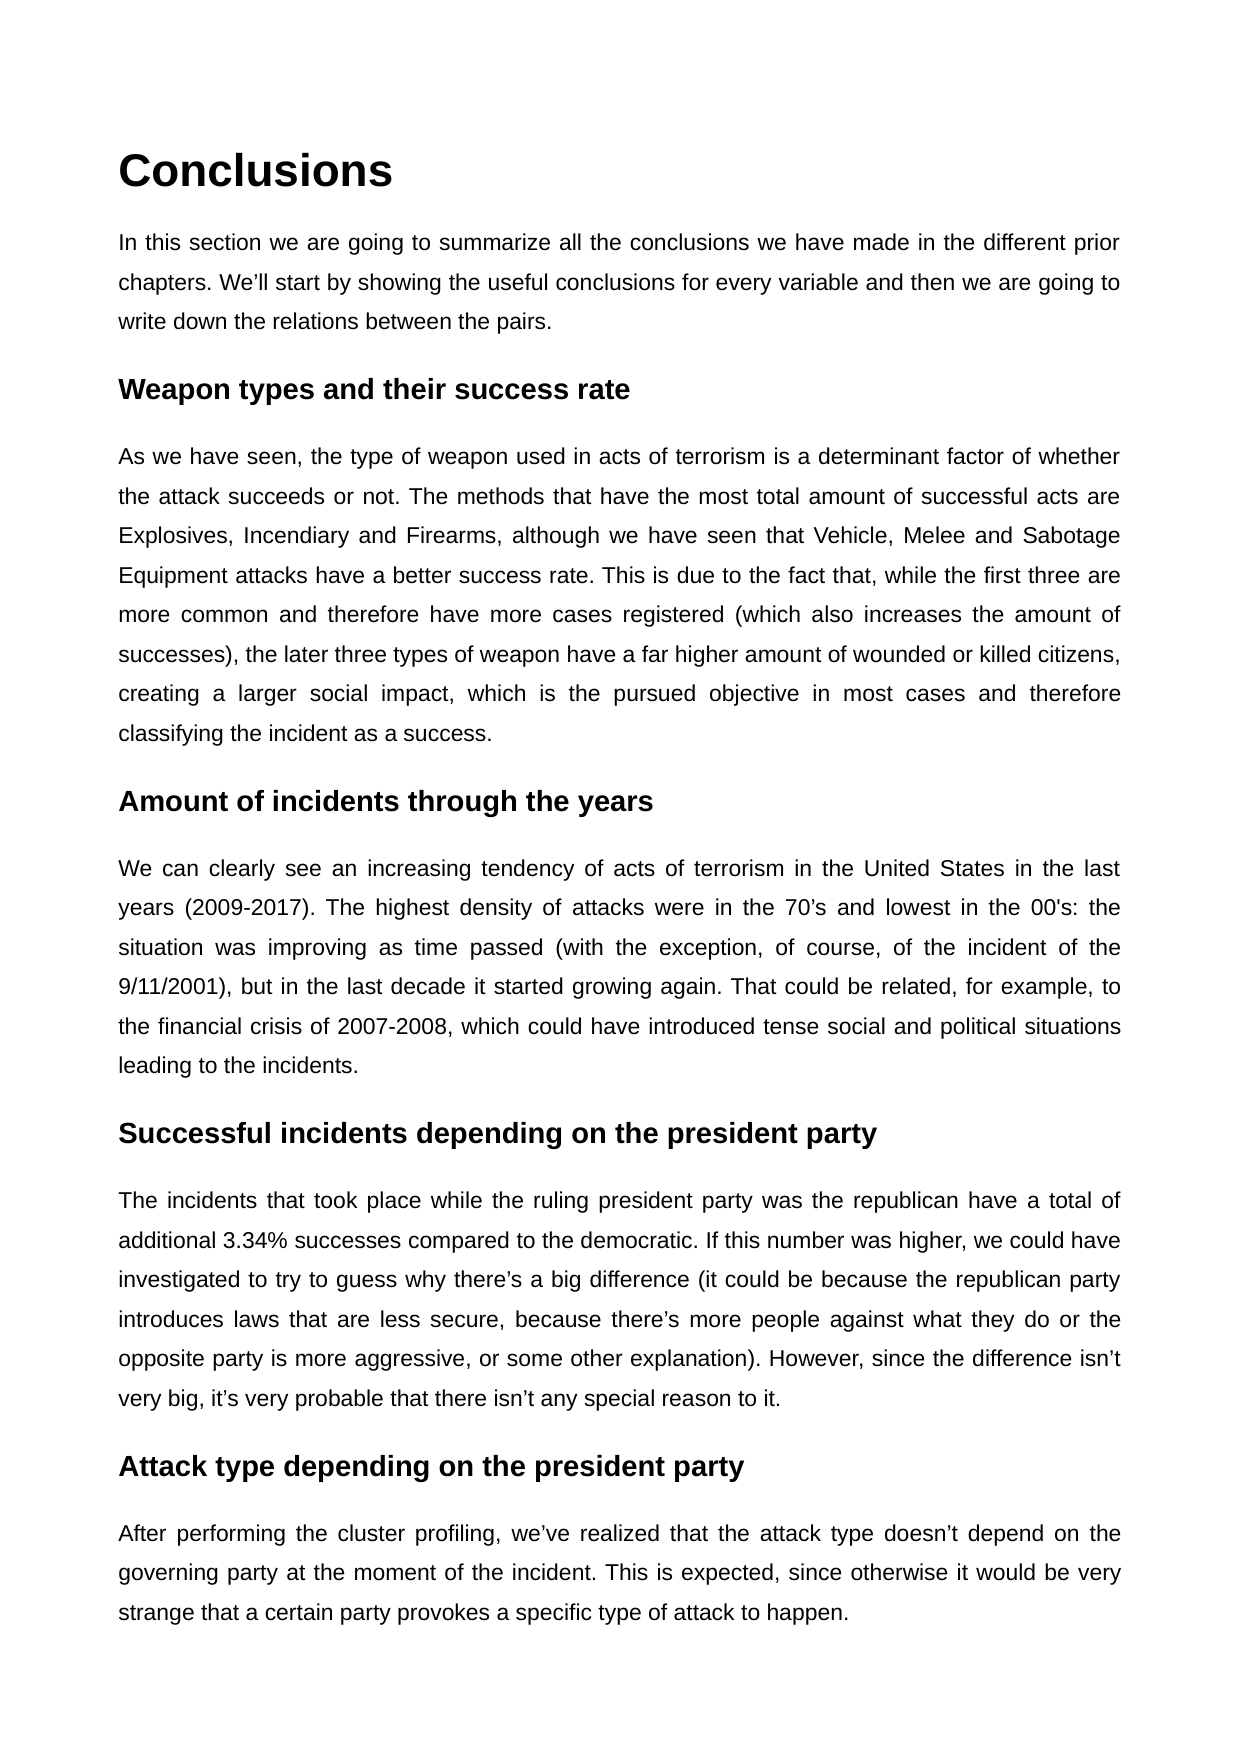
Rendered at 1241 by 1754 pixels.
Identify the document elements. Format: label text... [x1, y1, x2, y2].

subtitle Weapon types and their success rate [118, 372, 1122, 406]
text We can clearly see an increasing tendency of acts of terrorism in the United States in the last years (2009-2017). The highest density of attacks were in the 70’s and lowest in the 00's: the situation was improving as time passed (with the exception, of course, of the incident of the 9/11/2001), but in the last decade it started growing again. That could be related, for example, to the financial crisis of 2007-2008, which could have introduced tense social and political situations leading to the incidents. [118, 855, 1122, 1078]
text As we have seen, the type of weapon used in acts of terrorism is a determinant factor of whether the attack succeeds or not. The methods that have the most total amount of successful acts are Explosives, Incendiary and Firearms, although we have seen that Vehicle, Melee and Sabotage Equipment attacks have a better success rate. This is due to the fact that, while the first three are more common and therefore have more cases registered (which also increases the amount of successes), the later three types of weapon have a far higher amount of wounded or killed citizens, creating a larger social impact, which is the pursued objective in most cases and therefore classifying the incident as a success. [118, 443, 1122, 746]
subtitle Amount of incidents through the years [118, 784, 1122, 817]
text In this section we are going to summarize all the conclusions we have made in the different prior chapters. We’ll start by showing the useful conclusions for every variable and then we are going to write down the relations between the pairs. [118, 229, 1122, 334]
subtitle Attack type depending on the president party [118, 1449, 1122, 1482]
text After performing the cluster profiling, we’ve realized that the attack type doesn’t depend on the governing party at the moment of the incident. This is expected, since otherwise it would be very strange that a certain party provokes a specific type of attack to happen. [118, 1520, 1122, 1625]
subtitle Successful incidents depending on the president party [118, 1116, 1122, 1150]
text The incidents that took place while the ruling president party was the republican have a total of additional 3.34% successes compared to the democratic. If this number was higher, we could have investigated to try to guess why there’s a big difference (it could be because the republican party introduces laws that are less secure, because there’s more people against what they do or the opposite party is more aggressive, or some other explanation). However, since the difference isn’t very big, it’s very probable that there isn’t any special reason to it. [118, 1187, 1122, 1411]
subtitle Conclusions [118, 143, 1122, 196]
